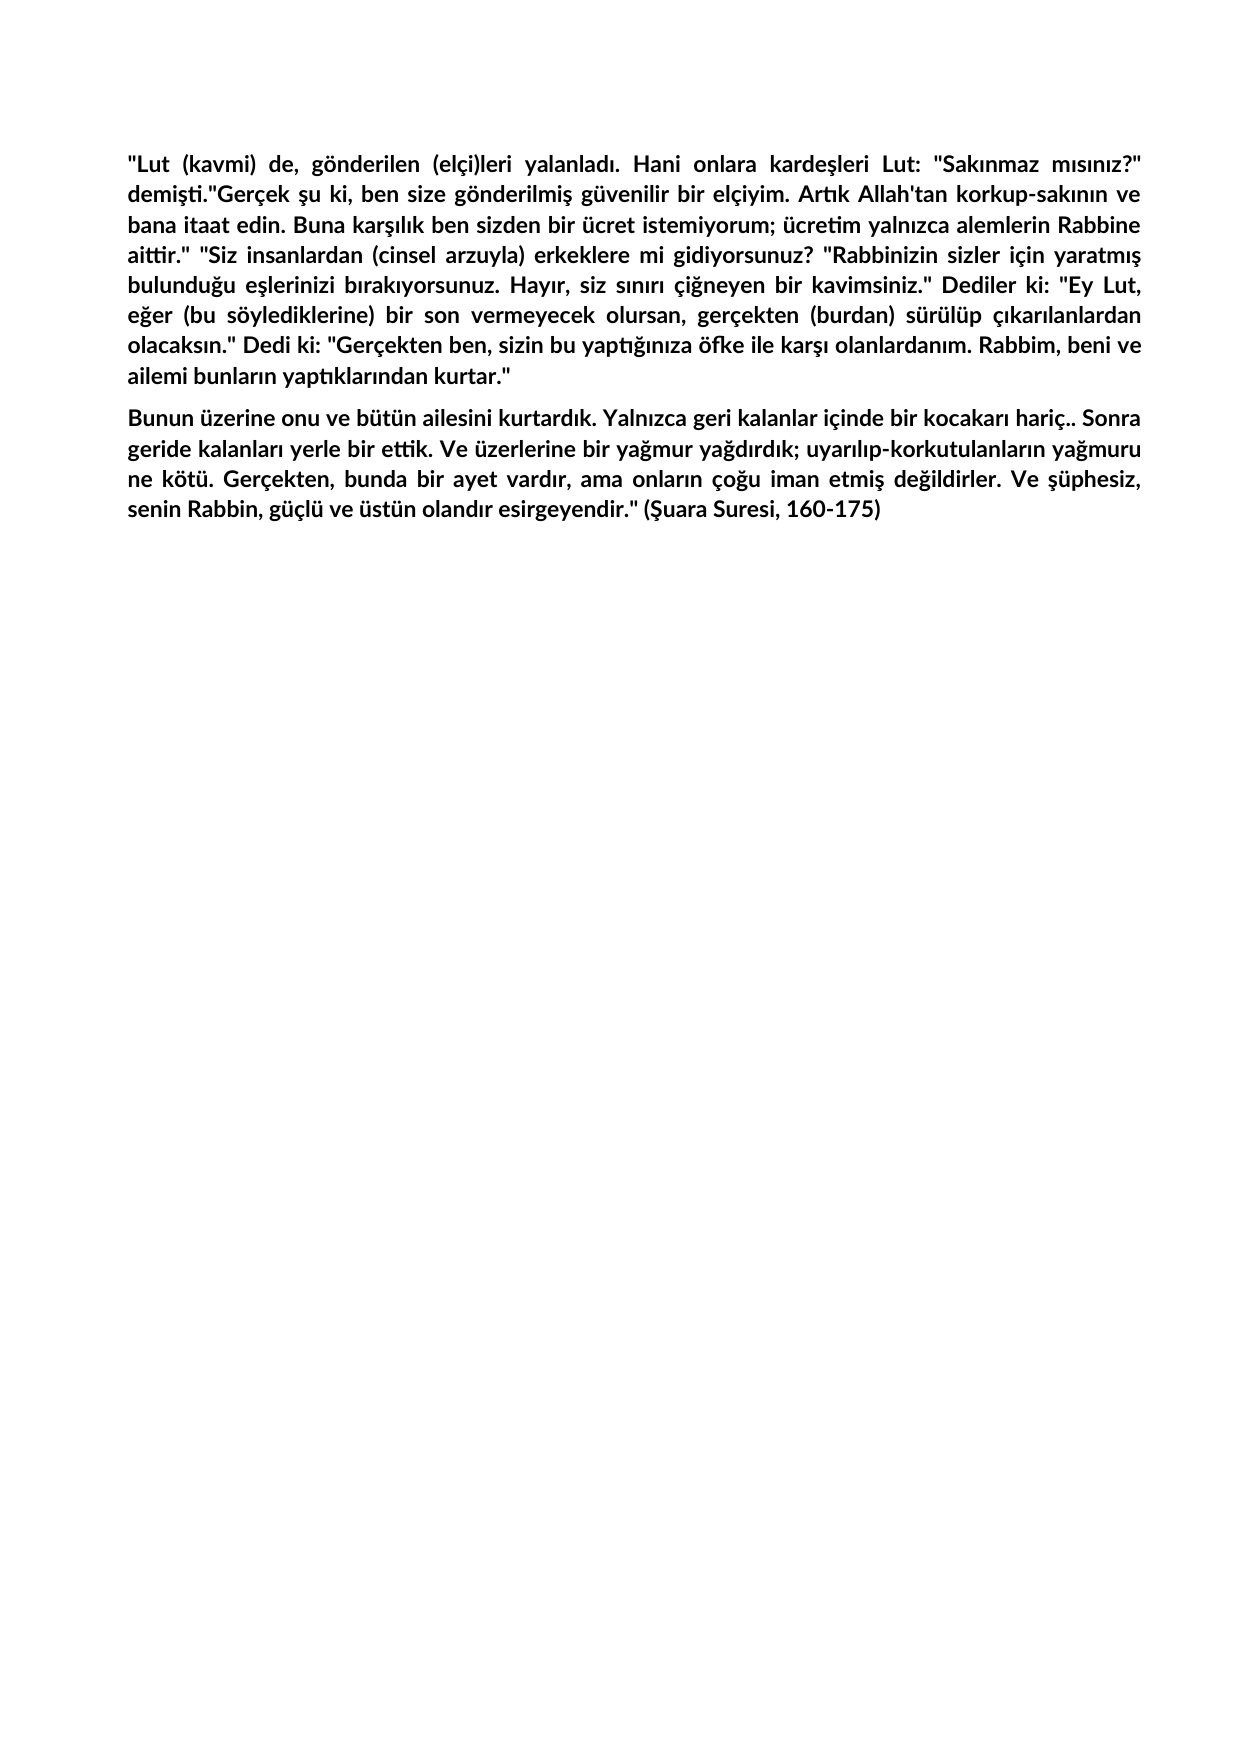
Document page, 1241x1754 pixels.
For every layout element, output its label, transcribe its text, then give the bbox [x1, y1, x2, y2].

text "Lut (kavmi) de, gönderilen (elçi)leri yalanladı. Hani onlara kardeşleri Lut: "Sakınmaz mısınız?" demişti."Gerçek şu ki, ben size gönderilmiş güvenilir bir elçiyim. Artık Allah'tan korkup-sakının ve bana itaat edin. Buna karşılık ben sizden bir ücret istemiyorum; ücretim yalnızca alemlerin Rabbine aittir." "Siz insanlardan (cinsel arzuyla) erkeklere mi gidiyorsunuz? "Rabbinizin sizler için yaratmış bulunduğu eşlerinizi bırakıyorsunuz. Hayır, siz sınırı çiğneyen bir kavimsiniz." Dediler ki: "Ey Lut, eğer (bu söylediklerine) bir son vermeyecek olursan, gerçekten (burdan) sürülüp çıkarılanlardan olacaksın." Dedi ki: "Gerçekten ben, sizin bu yaptığınıza öfke ile karşı olanlardanım. Rabbim, beni ve ailemi bunların yaptıklarından kurtar." [127, 150, 1143, 389]
text Bunun üzerine onu ve bütün ailesini kurtardık. Yalnızca geri kalanlar içinde bir kocakarı hariç.. Sonra geride kalanları yerle bir ettik. Ve üzerlerine bir yağmur yağdırdık; uyarılıp-korkutulanların yağmuru ne kötü. Gerçekten, bunda bir ayet vardır, ama onların çoğu iman etmiş değildirler. Ve şüphesiz, senin Rabbin, güçlü ve üstün olandır esirgeyendir." (Şuara Suresi, 160-175) [127, 404, 1143, 522]
